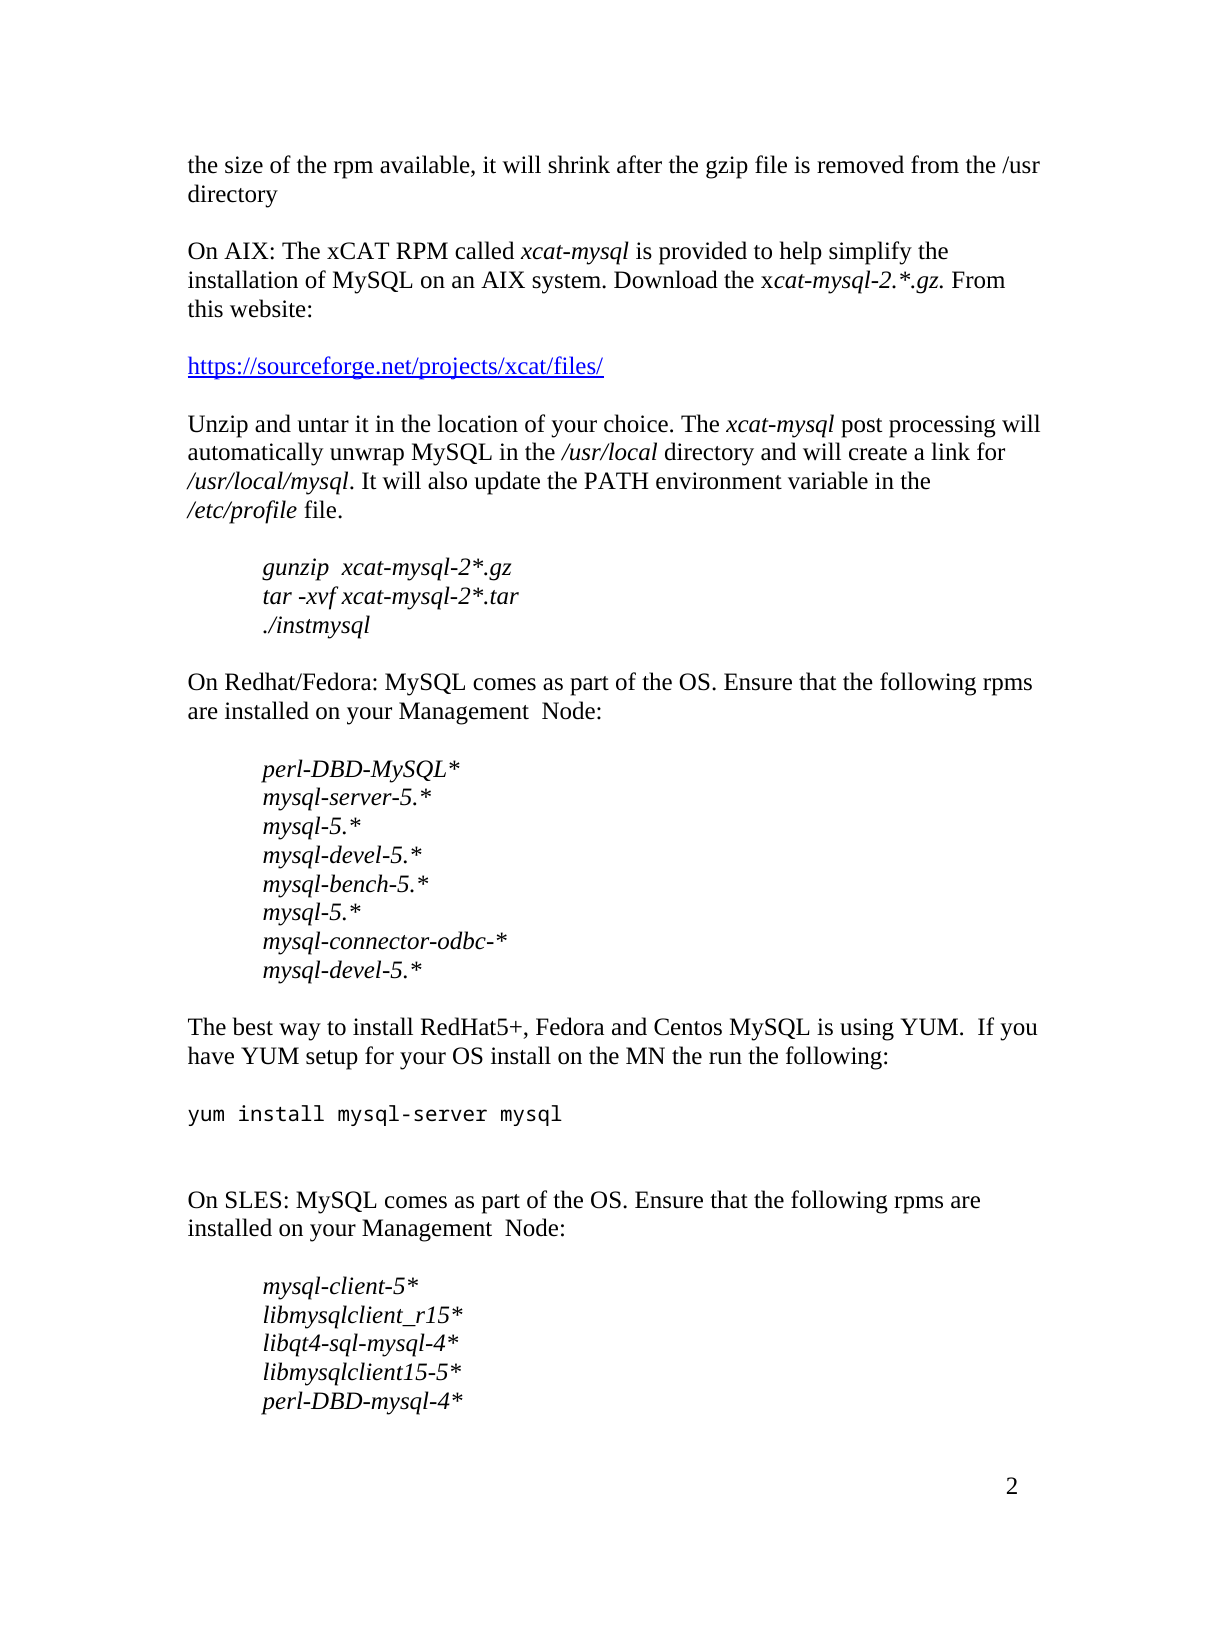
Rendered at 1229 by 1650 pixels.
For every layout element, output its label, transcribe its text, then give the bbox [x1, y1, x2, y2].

text On Redhat/Fedora: MySQL comes as part of the OS. Ensure that the following rpms are installed on your Management Node: perl-DBD-MySQL* [187, 667, 1041, 782]
text Unzip and untar it in the location of your choice. The xcat-mysql post processing will automatically unwrap MySQL in the /usr/local directory and will create a link for /usr/local/mysql. It will also update the PATH environment variable in the /etc/profile file. gunzip xcat-mysql-2*.gz [187, 380, 1041, 581]
text mysql-5.* [262, 897, 1041, 926]
text mysql-bench-5.* [262, 869, 1041, 897]
text the size of the rpm available, it will shrink after the gzip file is removed from the /usr directory [187, 150, 1041, 207]
text libqt4-sql-mysql-4* [262, 1328, 1041, 1357]
text mysql-server-5.* [262, 782, 1041, 811]
text mysql-5.* [262, 811, 1041, 840]
text On AIX: The xCAT RPM called xcat-mysql is provided to help simplify the installation of MySQL on an AIX system. Download the xcat-mysql-2.*.gz. From this website: https://sourceforge.net/projects/xcat/files/ [187, 236, 1041, 380]
text The best way to install RedHat5+, Fedora and Centos MySQL is using YUM. If you have YUM setup for your OS install on the MN the run the following: [187, 1012, 1041, 1070]
text mysql-devel-5.* [262, 840, 1041, 869]
text libmysqlclient_r15* [187, 1300, 1041, 1328]
text perl-DBD-mysql-4* [262, 1386, 1041, 1415]
text mysql-devel-5.* [262, 955, 1041, 984]
text libmysqlclient15-5* [262, 1357, 1041, 1386]
text mysql-connector-odbc-* [262, 926, 1041, 955]
text On SLES: MySQL comes as part of the OS. Ensure that the following rpms are installed on your Management Node: [187, 1185, 1041, 1271]
text yum install mysql-server mysql [187, 1099, 1041, 1127]
text mysql-client-5* [262, 1271, 1041, 1300]
text ./instmysql [262, 610, 1041, 667]
text tar -xvf xcat-mysql-2*.tar [262, 581, 1041, 610]
